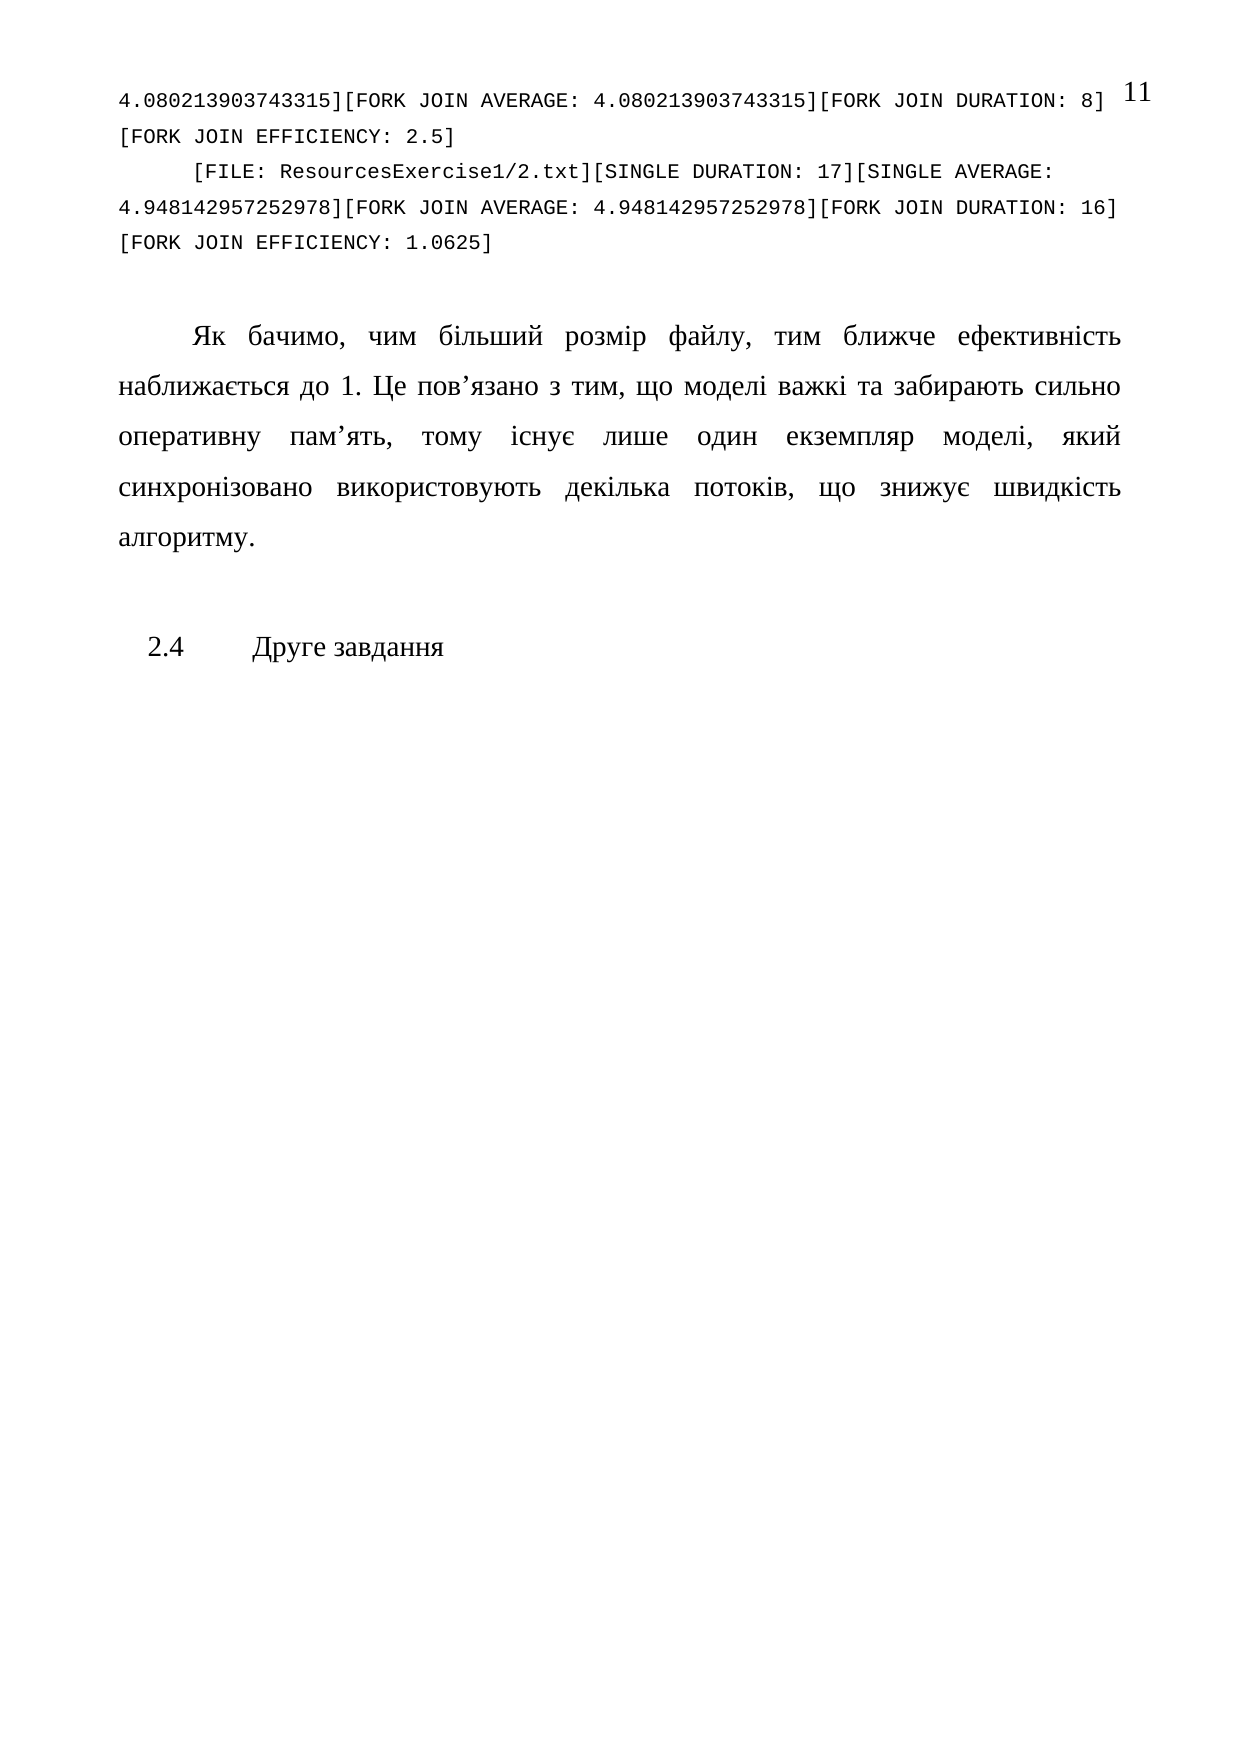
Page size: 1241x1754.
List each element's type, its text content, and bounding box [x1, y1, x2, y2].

text [FILE: ResourcesExercise1/2.txt][SINGLE DURATION: 17][SINGLE AVERAGE: 4.948142957252978][FORK JOIN AVERAGE: 4.948142957252978][FORK JOIN DURATION: 16][FORK JOIN EFFICIENCY: 1.0625] [118, 161, 1122, 256]
subtitle Друге завдання [118, 629, 1122, 662]
text Як бачимо, чим більший розмір файлу, тим ближче ефективність наближається до 1. Це пов’язано з тим, що моделі важкі та забирають сильно оперативну пам’ять, тому існує лише один екземпляр моделі, який синхронізовано використовують декілька потоків, що знижує швидкість алгоритму. [118, 318, 1122, 553]
text 4.080213903743315][FORK JOIN AVERAGE: 4.080213903743315][FORK JOIN DURATION: 8][FORK JOIN EFFICIENCY: 2.5] [118, 90, 1122, 149]
